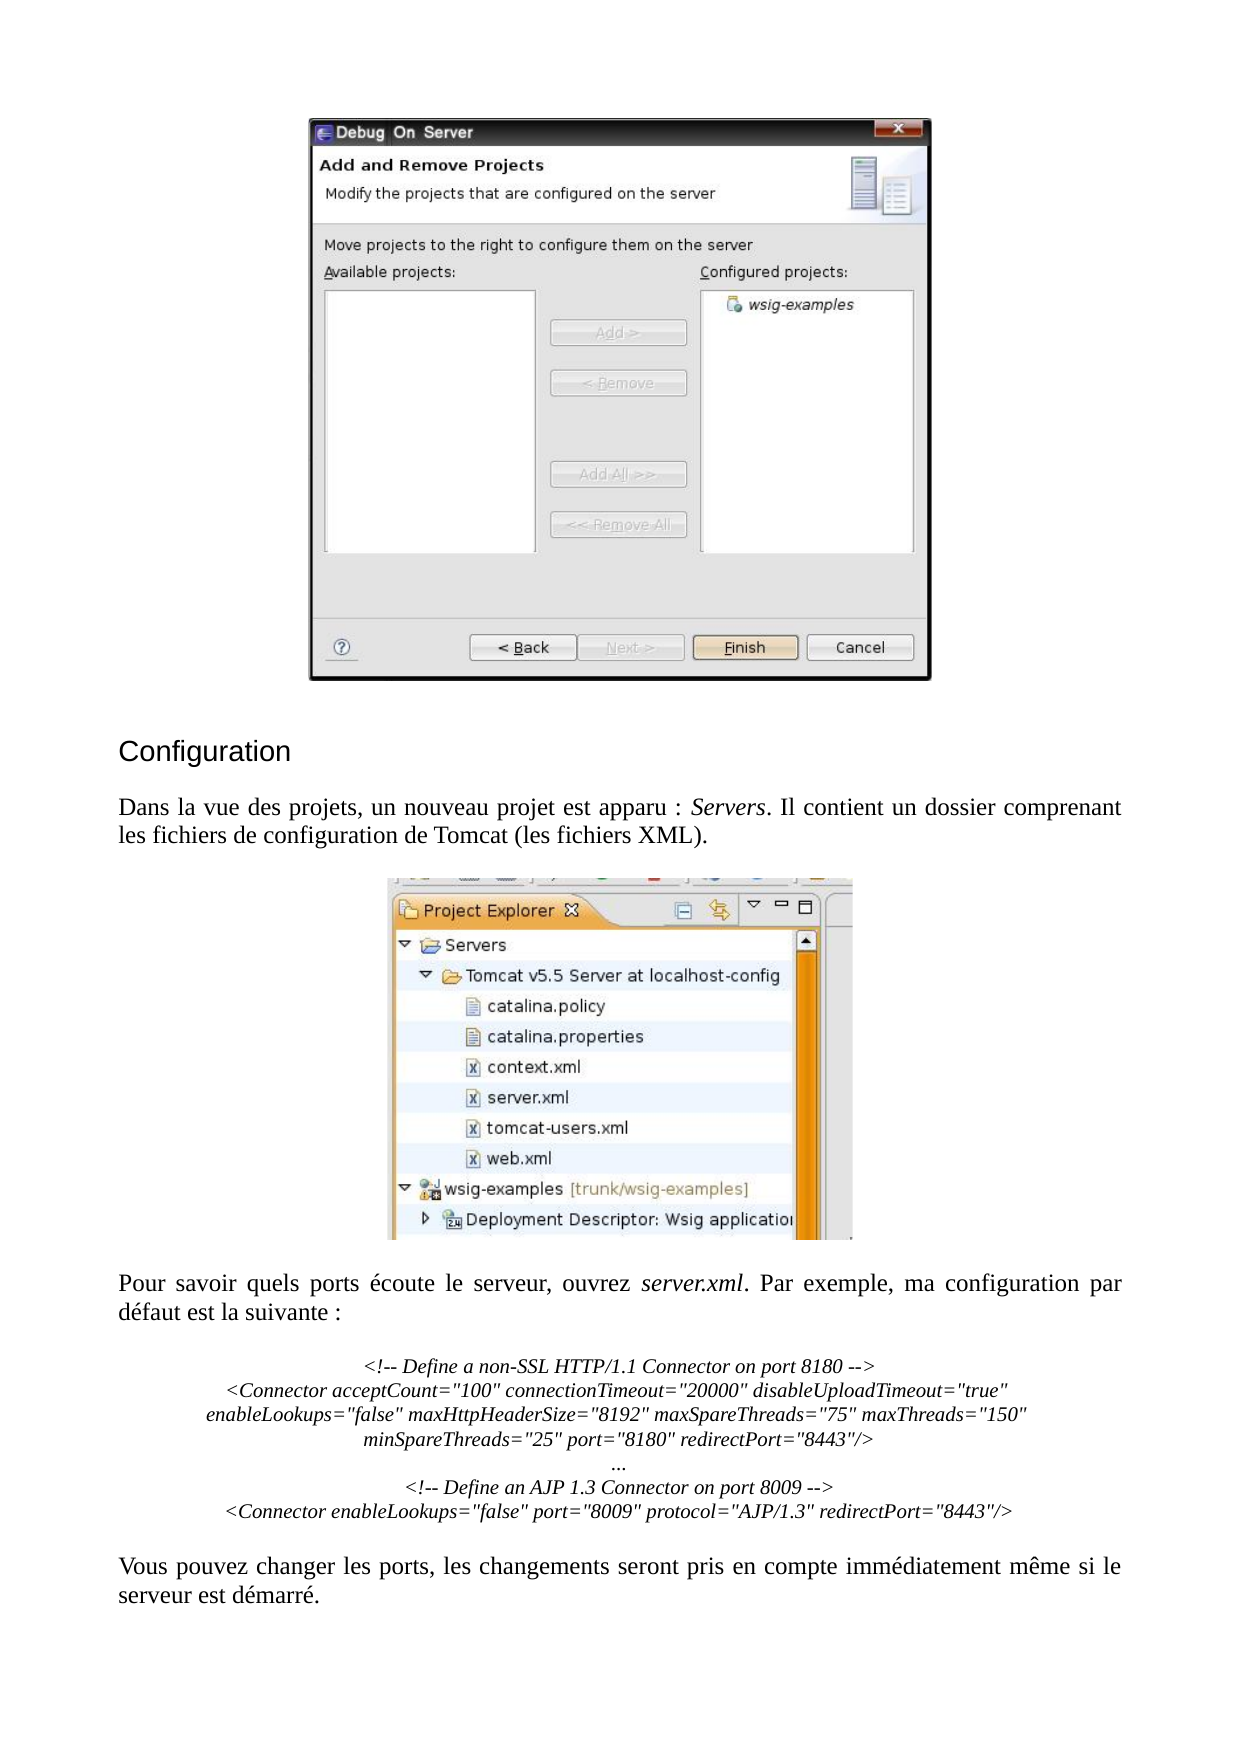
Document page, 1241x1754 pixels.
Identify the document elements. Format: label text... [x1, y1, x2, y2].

text minSpareThreads="25" port="8180" redirectPort="8443"/> [118, 1426, 1122, 1451]
picture [387, 878, 853, 1240]
subtitle Configuration [118, 734, 1122, 768]
text <!-- Define an AJP 1.3 Connector on port 8009 --> [118, 1474, 1122, 1499]
text <!-- Define a non-SSL HTTP/1.1 Connector on port 8180 --> [118, 1354, 1122, 1378]
text Pour savoir quels ports écoute le serveur, ouvrez server.xml. Par exemple, ma configuration par défaut est la suivante : [118, 1268, 1122, 1326]
text enableLookups="false" maxHttpHeaderSize="8192" maxSpareThreads="75" maxThreads="150" [118, 1402, 1122, 1426]
text <Connector enableLookups="false" port="8009" protocol="AJP/1.3" redirectPort="8443"/> [118, 1499, 1122, 1523]
picture [308, 118, 932, 681]
text Dans la vue des projets, un nouveau projet est apparu : Servers. Il contient un dossier comprenant les fichiers de configuration de Tomcat (les fichiers XML). [118, 792, 1122, 849]
text <Connector acceptCount="100" connectionTimeout="20000" disableUploadTimeout="true" [118, 1378, 1122, 1402]
text Vous pouvez changer les ports, les changements seront pris en compte immédiatement même si le serveur est démarré. [118, 1551, 1122, 1609]
text ... [118, 1451, 1122, 1474]
